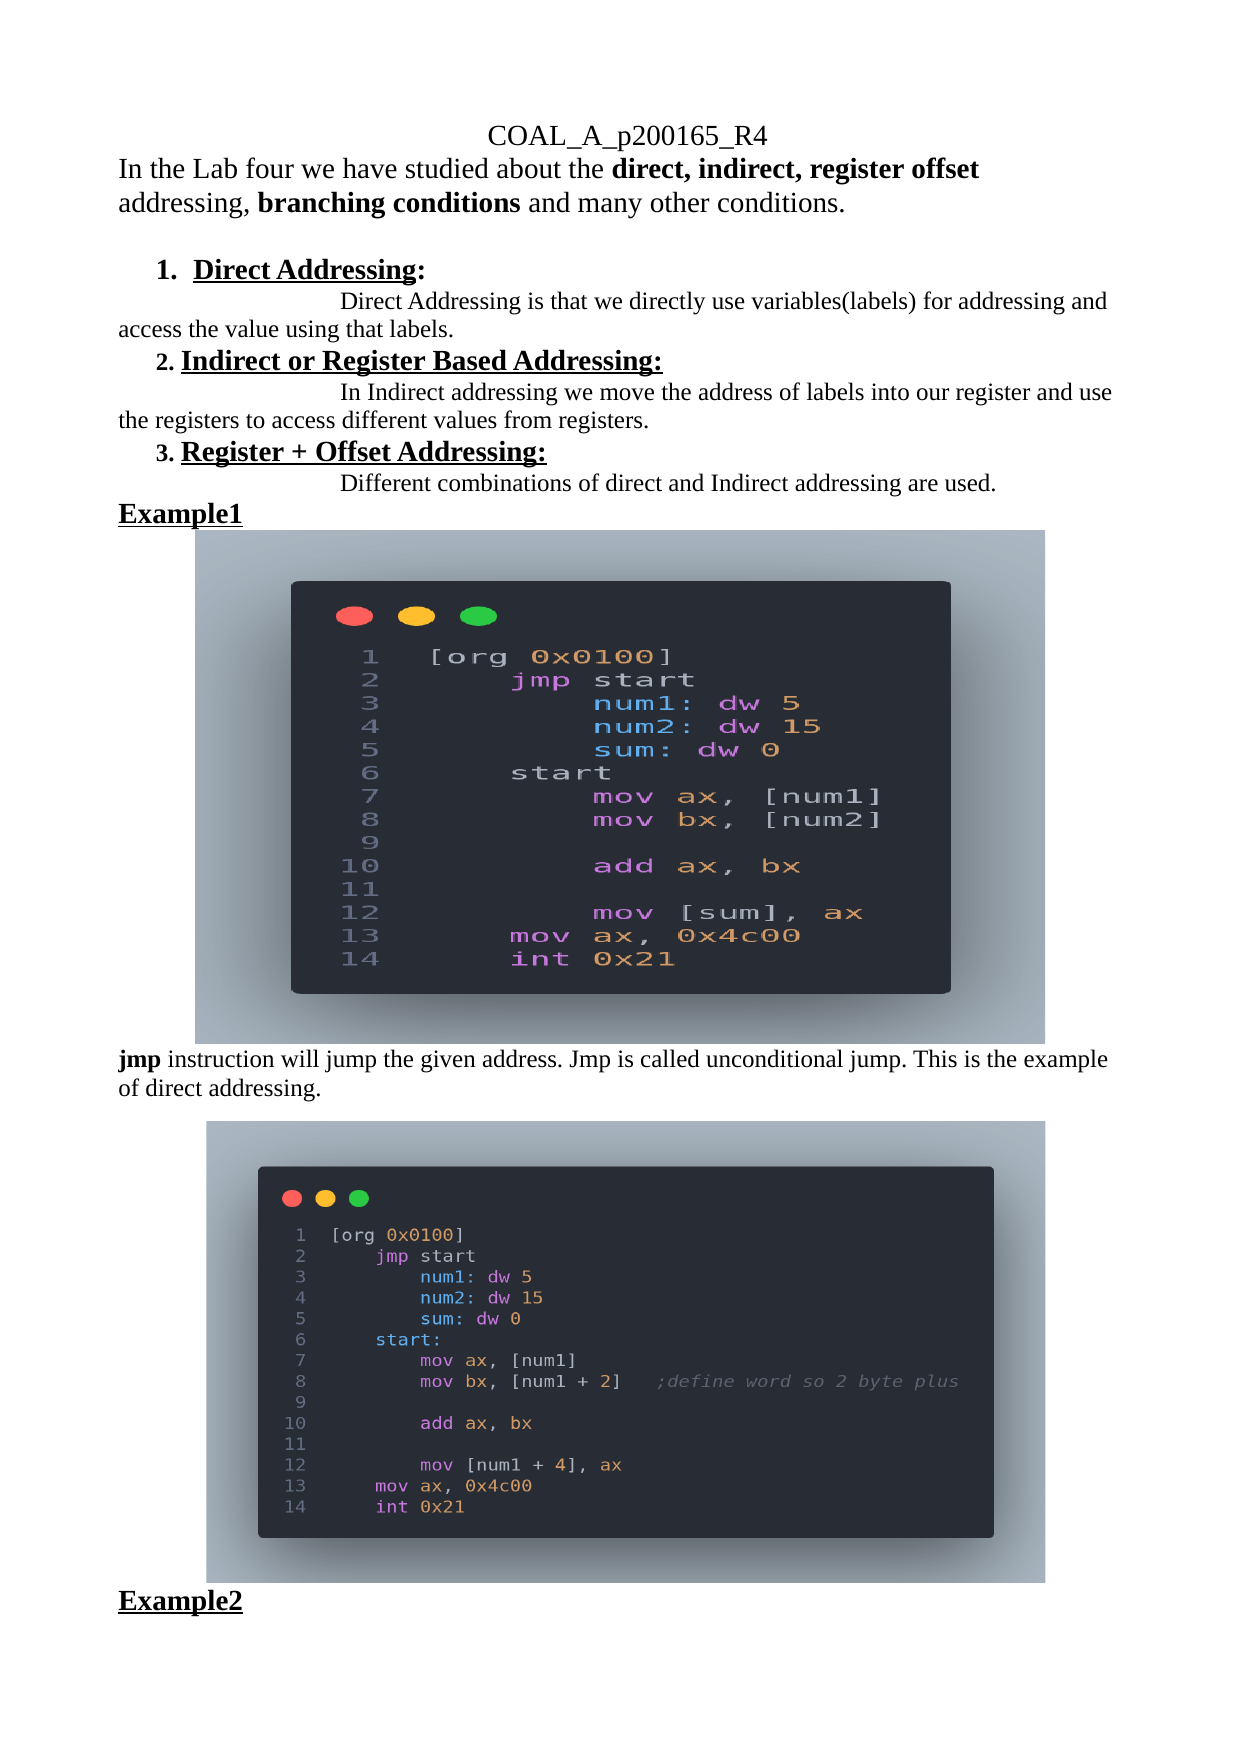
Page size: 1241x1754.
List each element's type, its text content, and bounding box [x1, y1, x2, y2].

text In Indirect addressing we move the address of labels into our register and use the registers to access different values from registers. [118, 377, 1122, 434]
text jmp instruction will jump the given address. Jmp is called unconditional jump. This is the example of direct addressing. [118, 530, 1122, 1102]
list Direct Addressing: [156, 252, 1122, 286]
text Example2 [118, 1102, 1122, 1617]
text COAL_A_p200165_R4 [118, 118, 1122, 152]
text Different combinations of direct and Indirect addressing are used. [118, 468, 1122, 497]
text 2. Indirect or Register Based Addressing: [118, 343, 1122, 377]
text 3. Register + Offset Addressing: [118, 434, 1122, 468]
text Example1 [118, 497, 1122, 530]
text Direct Addressing is that we directly use variables(labels) for addressing and access the value using that labels. [118, 286, 1122, 343]
picture [195, 530, 1046, 1044]
text In the Lab four we have studied about the direct, indirect, register offset addressing, branching conditions and many other conditions. [118, 152, 1122, 219]
picture [206, 1121, 1046, 1583]
